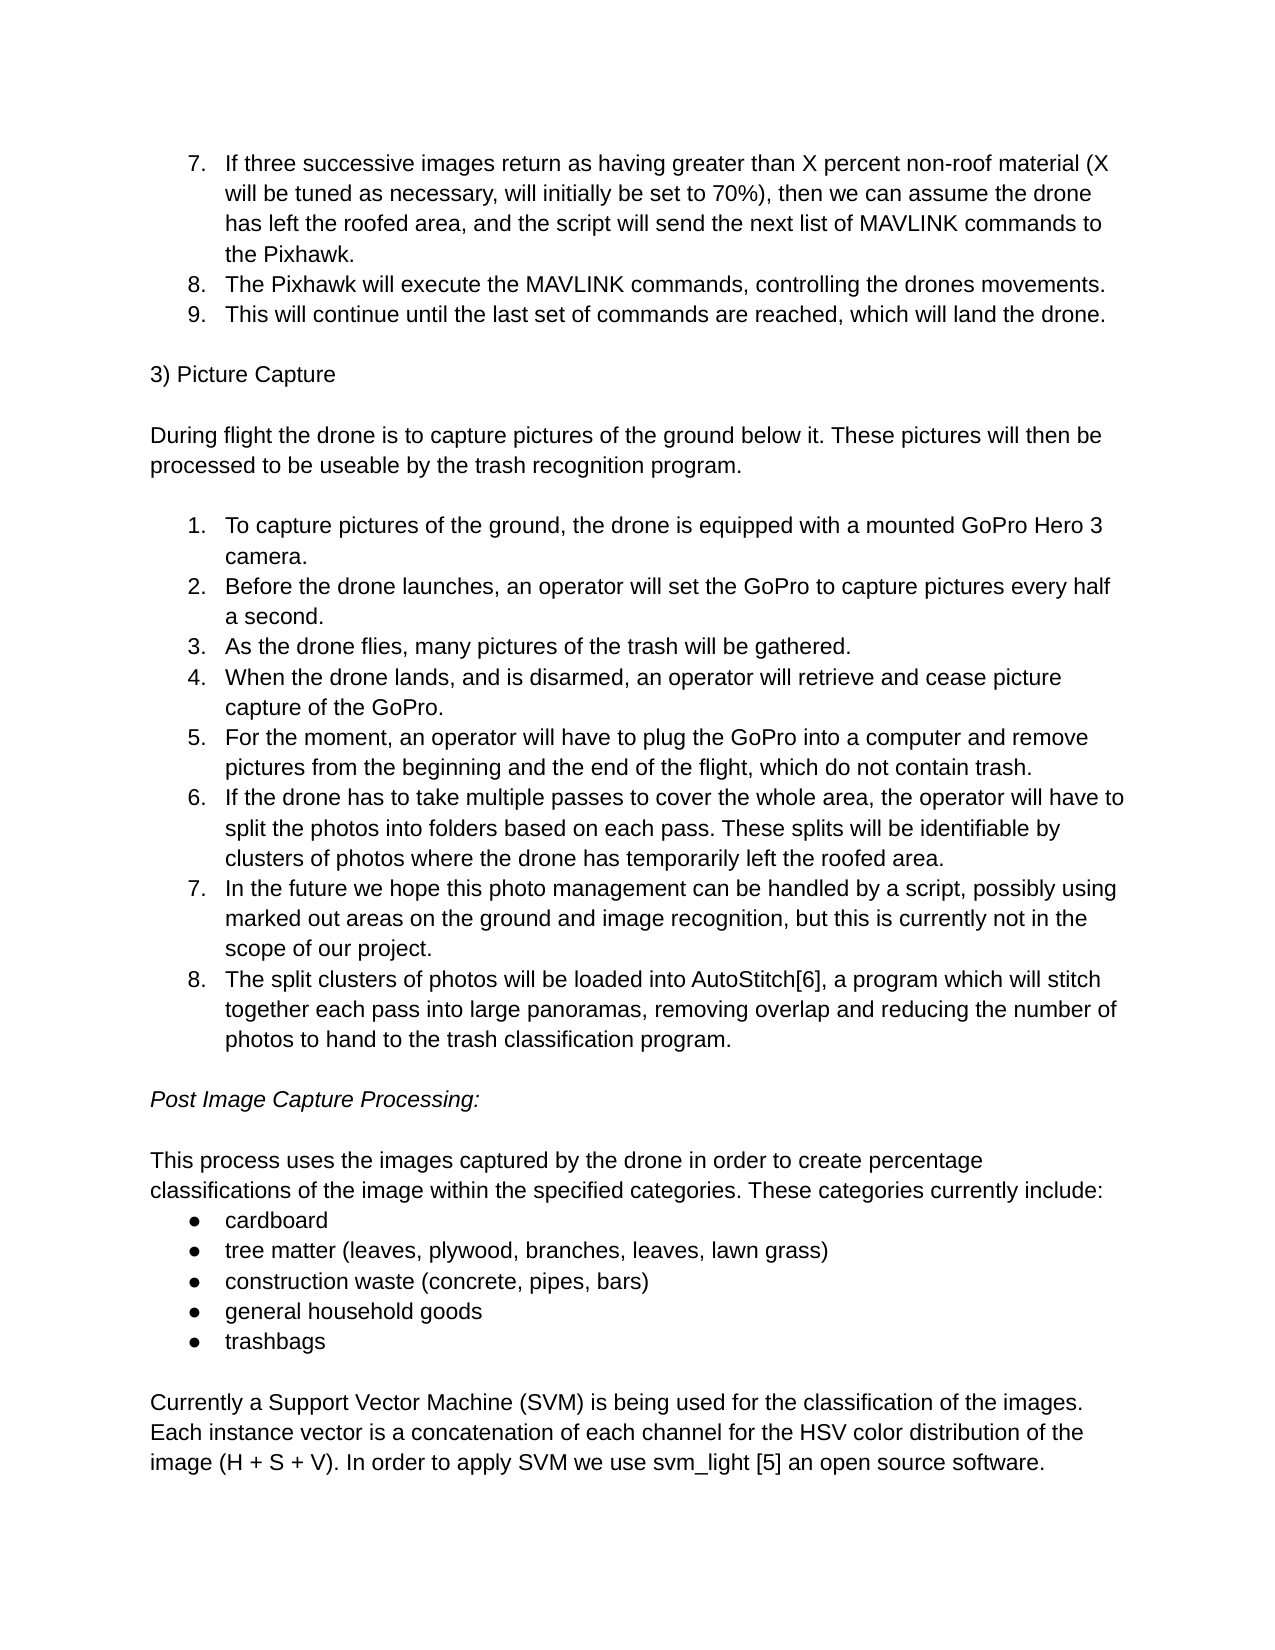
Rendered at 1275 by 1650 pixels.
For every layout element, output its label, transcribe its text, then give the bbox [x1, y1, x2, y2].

list If three successive images return as having greater than X percent non-roof material (X will be tuned as necessary, will initially be set to 70%), then we can assume the drone has left the roofed area, and the script will send the next list of MAVLINK commands to the Pixhawk. [187, 150, 1125, 267]
text This process uses the images captured by the drone in order to create percentage classifications of the image within the specified categories. These categories currently include: [150, 1147, 1125, 1203]
text 3) Picture Capture [150, 361, 1125, 388]
list cardboard [187, 1207, 1125, 1234]
list construction waste (concrete, pipes, bars) [187, 1268, 1125, 1294]
list Before the drone launches, an operator will set the GoPro to capture pictures every half a second. [187, 573, 1125, 629]
list tree matter (leaves, plywood, branches, leaves, lawn grass) [187, 1237, 1125, 1264]
list For the moment, an operator will have to plug the GoPro into a computer and remove pictures from the beginning and the end of the flight, which do not contain trash. [187, 724, 1125, 781]
list trashbags [187, 1328, 1125, 1354]
list In the future we hope this photo management can be handled by a script, possibly using marked out areas on the ground and image recognition, but this is currently not in the scope of our project. [187, 875, 1125, 962]
list The split clusters of photos will be loaded into AutoStitch[6], a program which will stitch together each pass into large panoramas, removing overlap and reducing the number of photos to hand to the trash classification program. [187, 966, 1125, 1052]
list As the drone flies, many pictures of the trash will be gathered. [187, 633, 1125, 660]
text Post Image Capture Processing: [150, 1086, 1125, 1113]
text Currently a Support Vector Machine (SVM) is being used for the classification of the images. Each instance vector is a concatenation of each channel for the HSV color distribution of the image (H + S + V). In order to apply SVM we use svm_light [5] an open source software. [150, 1388, 1125, 1475]
list The Pixhawk will execute the MAVLINK commands, controlling the drones movements. [187, 271, 1125, 297]
list If the drone has to take multiple passes to cover the whole area, the operator will have to split the photos into folders based on each pass. These splits will be identifiable by clusters of photos where the drone has temporarily left the roofed area. [187, 784, 1125, 871]
list general household goods [187, 1298, 1125, 1324]
text During flight the drone is to capture pictures of the ground below it. These pictures will then be processed to be useable by the trash recognition program. [150, 422, 1125, 478]
list When the drone lands, and is disarmed, an operator will retrieve and cease picture capture of the GoPro. [187, 663, 1125, 720]
list To capture pictures of the ground, the drone is equipped with a mounted GoPro Hero 3 camera. [187, 512, 1125, 569]
list This will continue until the last set of commands are reached, which will land the drone. [187, 301, 1125, 327]
